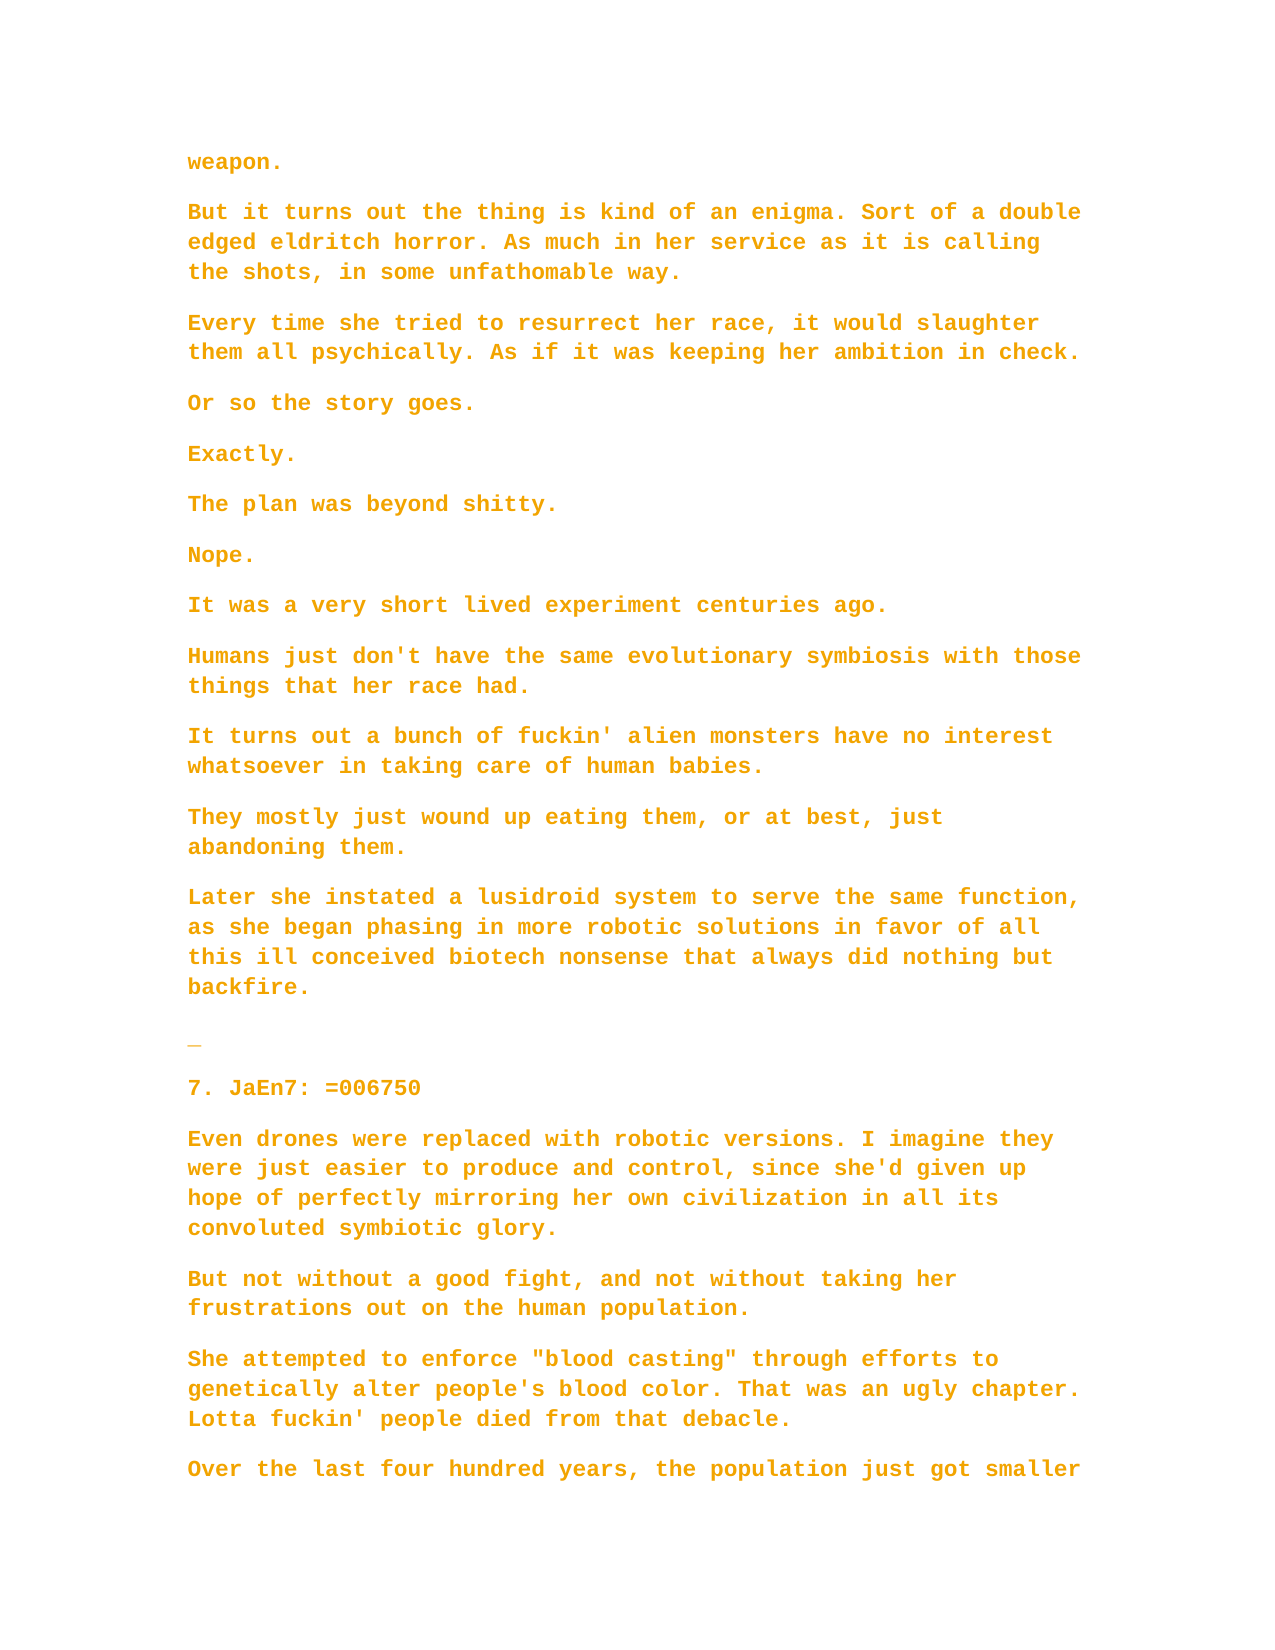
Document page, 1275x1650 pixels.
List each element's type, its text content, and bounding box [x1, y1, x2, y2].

text Every time she tried to resurrect her race, it would slaughter them all psychically. As if it was keeping her ambition in check. [187, 311, 1087, 367]
text But it turns out the thing is kind of an enigma. Sort of a double edged eldritch horror. As much in her service as it is calling the shots, in some unfathomable way. [187, 201, 1087, 286]
text Over the last four hundred years, the population just got smaller [187, 1457, 1087, 1483]
text They mostly just wound up eating them, or at best, just abandoning them. [187, 805, 1087, 861]
text Or so the story goes. [187, 391, 1087, 417]
text Humans just don't have the same evolutionary symbiosis with those things that her race had. [187, 644, 1087, 700]
text Exactly. [187, 442, 1087, 468]
text Later she instated a lusidroid system to serve the same function, as she began phasing in more robotic solutions in favor of all this ill conceived biotech nonsense that always did nothing but backfire. [187, 886, 1087, 1001]
text She attempted to enforce "blood casting" through efforts to genetically alter people's blood color. That was an ugly chapter. Lotta fuckin' people died from that debacle. [187, 1347, 1087, 1433]
text weapon. [187, 150, 1087, 176]
text It was a very short lived experiment centuries ago. [187, 594, 1087, 620]
text It turns out a bunch of fuckin' alien monsters have no interest whatsoever in taking care of human babies. [187, 725, 1087, 781]
text Nope. [187, 543, 1087, 569]
text The plan was beyond shitty. [187, 492, 1087, 518]
text _ [187, 1026, 1087, 1052]
text But not without a good fight, and not without taking her frustrations out on the human population. [187, 1267, 1087, 1323]
text Even drones were replaced with robotic versions. I imagine they were just easier to produce and control, since she'd given up hope of perfectly mirroring her own civilization in all its convoluted symbiotic glory. [187, 1127, 1087, 1242]
text 7. JaEn7: =006750 [187, 1076, 1087, 1102]
